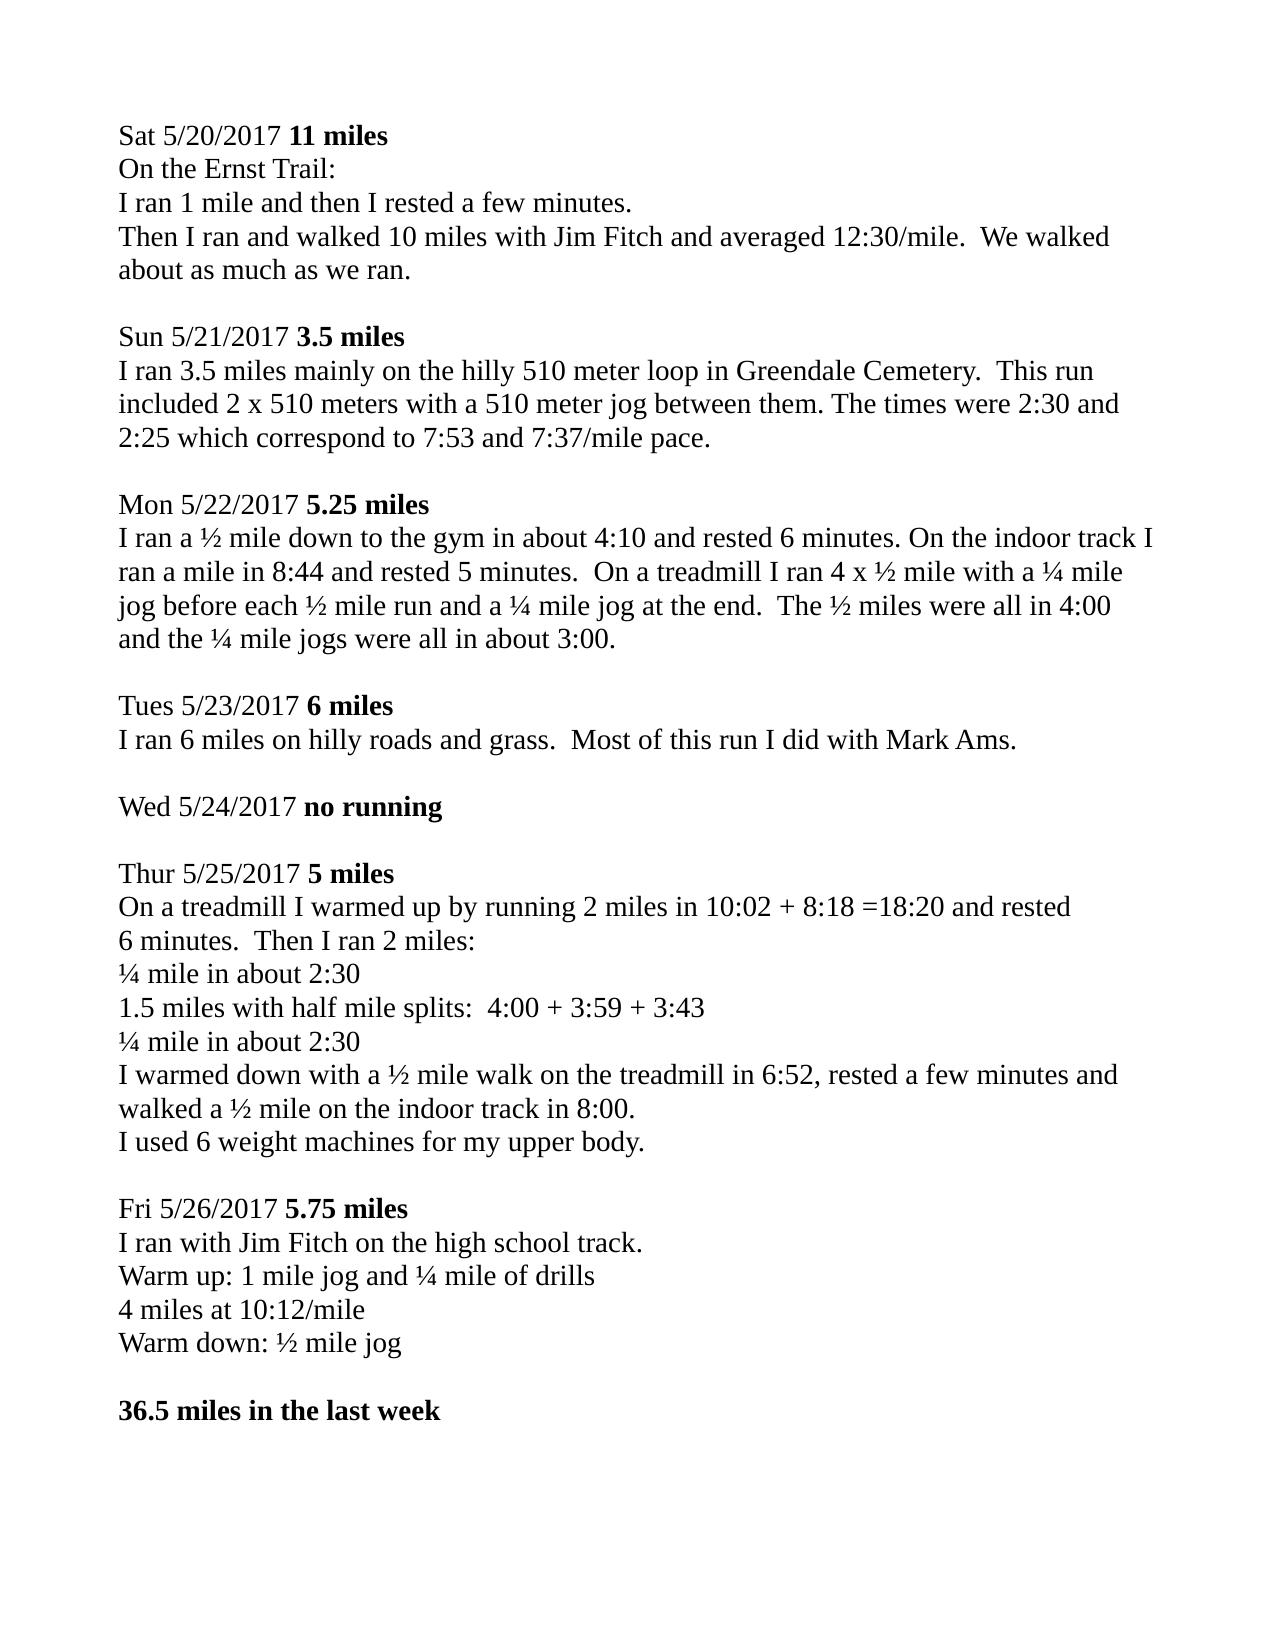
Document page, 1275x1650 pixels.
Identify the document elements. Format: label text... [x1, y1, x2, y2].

text I ran 1 mile and then I rested a few minutes. [118, 185, 1157, 219]
text ¼ mile in about 2:30 [118, 1024, 1157, 1057]
text Warm down: ½ mile jog [118, 1326, 1157, 1359]
text 4 miles at 10:12/mile [118, 1292, 1157, 1326]
text ¼ mile in about 2:30 [118, 957, 1157, 990]
text 1.5 miles with half mile splits: 4:00 + 3:59 + 3:43 [118, 990, 1157, 1024]
text I warmed down with a ½ mile walk on the treadmill in 6:52, rested a few minutes and walked a ½ mile on the indoor track in 8:00. [118, 1057, 1157, 1124]
text Fri 5/26/2017 5.75 miles [118, 1191, 1157, 1225]
text I ran 6 miles on hilly roads and grass. Most of this run I did with Mark Ams. [118, 722, 1157, 755]
text Thur 5/25/2017 5 miles [118, 856, 1157, 889]
text I used 6 weight machines for my upper body. [118, 1124, 1157, 1158]
text Sun 5/21/2017 3.5 miles [118, 319, 1157, 353]
text Mon 5/22/2017 5.25 miles [118, 487, 1157, 521]
text 36.5 miles in the last week [118, 1393, 1157, 1426]
text I ran 3.5 miles mainly on the hilly 510 meter loop in Greendale Cemetery. This run included 2 x 510 meters with a 510 meter jog between them. The times were 2:30 and 2:25 which correspond to 7:53 and 7:37/mile pace. [118, 353, 1157, 453]
text 6 minutes. Then I ran 2 miles: [118, 923, 1157, 957]
text Sat 5/20/2017 11 miles [118, 118, 1157, 152]
text Tues 5/23/2017 6 miles [118, 688, 1157, 722]
text I ran a ½ mile down to the gym in about 4:10 and rested 6 minutes. On the indoor track I ran a mile in 8:44 and rested 5 minutes. On a treadmill I ran 4 x ½ mile with a ¼ mile jog before each ½ mile run and a ¼ mile jog at the end. The ½ miles were all in 4:00 and the ¼ mile jogs were all in about 3:00. [118, 521, 1157, 655]
text I ran with Jim Fitch on the high school track. [118, 1225, 1157, 1258]
text On a treadmill I warmed up by running 2 miles in 10:02 + 8:18 =18:20 and rested [118, 889, 1157, 923]
text On the Ernst Trail: [118, 152, 1157, 185]
text Then I ran and walked 10 miles with Jim Fitch and averaged 12:30/mile. We walked about as much as we ran. [118, 219, 1157, 286]
text Warm up: 1 mile jog and ¼ mile of drills [118, 1258, 1157, 1292]
text Wed 5/24/2017 no running [118, 789, 1157, 822]
